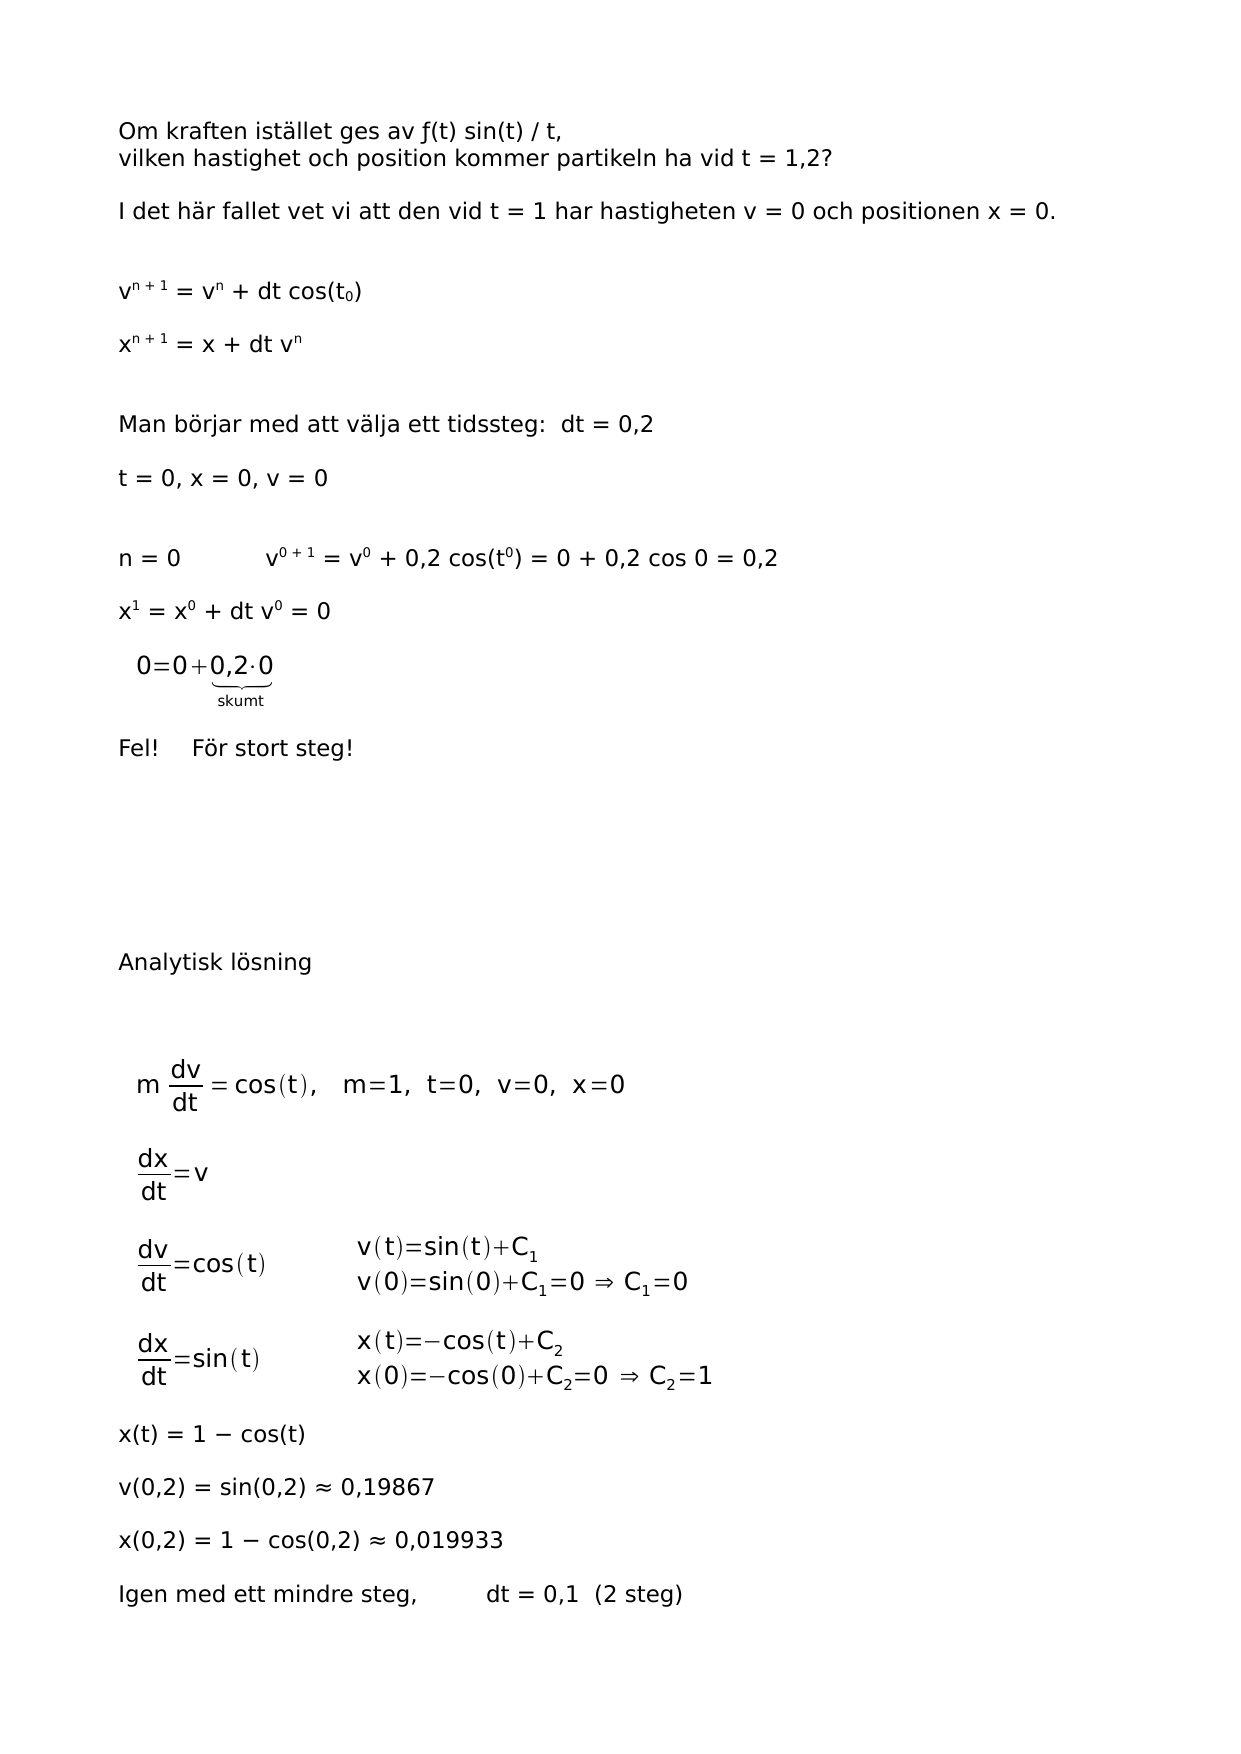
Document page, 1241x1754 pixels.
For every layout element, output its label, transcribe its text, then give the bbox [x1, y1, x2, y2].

text I det här fallet vet vi att den vid t = 1 har hastigheten v = 0 och positionen x = 0. [118, 198, 1122, 225]
text Man börjar med att välja ett tidssteg: dt = 0,2 [118, 411, 1122, 438]
text vn + 1 = vn + dt cos(t0) [118, 278, 1122, 305]
text vilken hastighet och position kommer partikeln ha vid t = 1,2? [118, 145, 1122, 171]
text x1 = x0 + dt v0 = 0 [118, 598, 1122, 625]
text Fel! För stort steg! [118, 736, 1122, 762]
text Igen med ett mindre steg, dt = 0,1 (2 steg) [118, 1581, 1122, 1607]
text t = 0, x = 0, v = 0 [118, 465, 1122, 491]
text n = 0 v0 + 1 = v0 + 0,2 cos(t0) = 0 + 0,2 cos 0 = 0,2 [118, 545, 1122, 571]
text v(0,2) = sin(0,2) ≈ 0,19867 [118, 1474, 1122, 1501]
text Om kraften istället ges av ƒ(t) sin(t) / t, [118, 118, 1122, 145]
text xn + 1 = x + dt vn [118, 331, 1122, 358]
text x(0,2) = 1 − cos(0,2) ≈ 0,019933 [118, 1527, 1122, 1554]
text x(t) = 1 − cos(t) [118, 1421, 1122, 1447]
text Analytisk lösning [118, 949, 1122, 976]
